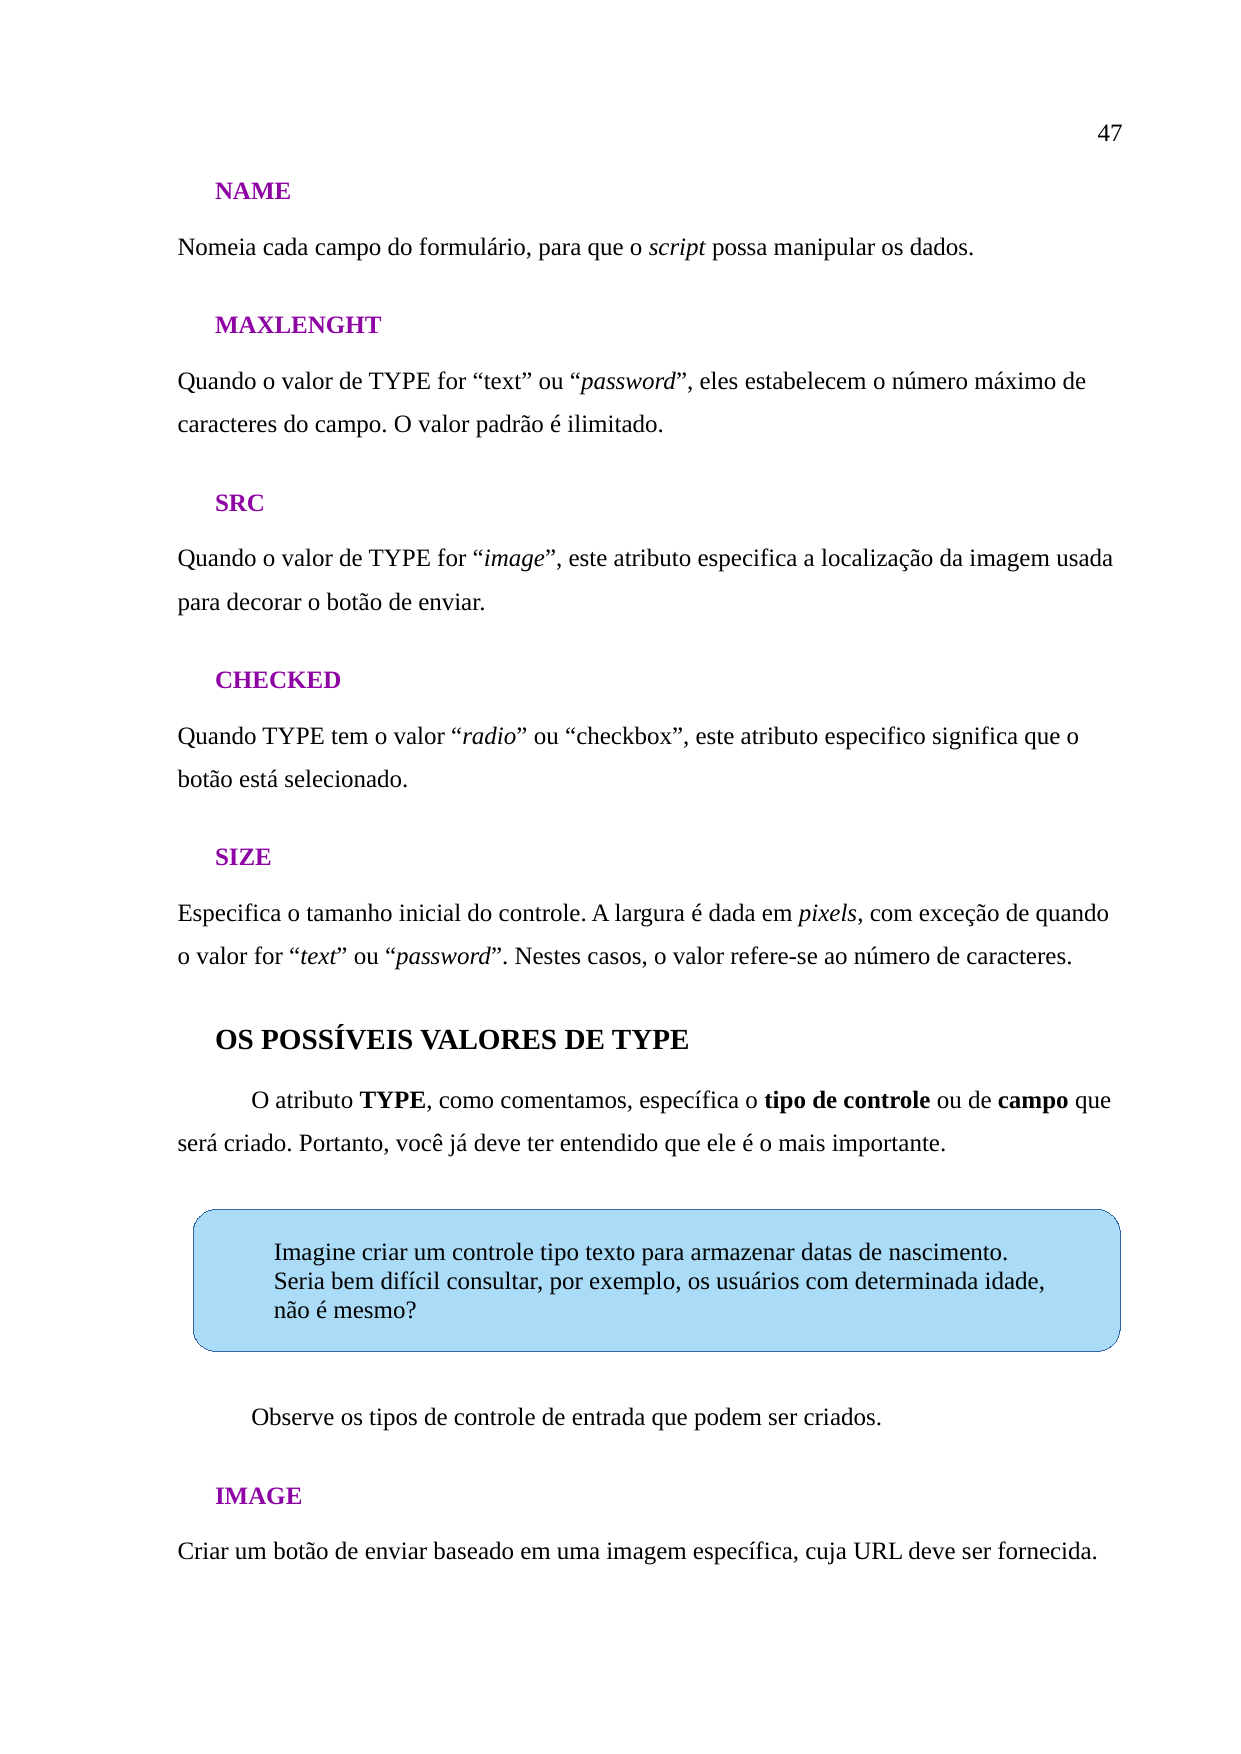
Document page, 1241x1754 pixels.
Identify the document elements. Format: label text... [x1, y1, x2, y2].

text Quando o valor de TYPE for “text” ou “password”, eles estabelecem o número máximo de caracteres do campo. O valor padrão é ilimitado. [177, 366, 1122, 438]
text Quando TYPE tem o valor “radio” ou “checkbox”, este atributo especifico significa que o botão está selecionado. [177, 721, 1122, 793]
subtitle Os possíveis valores de TYPE [215, 1022, 1122, 1056]
subtitle Checked [215, 665, 1122, 694]
text O atributo TYPE, como comentamos, específica o tipo de controle ou de campo que será criado. Portanto, você já deve ter entendido que ele é o mais importante. [177, 1085, 1122, 1157]
text Nomeia cada campo do formulário, para que o script possa manipular os dados. [177, 232, 1122, 261]
subtitle Maxlenght [215, 311, 1122, 339]
subtitle Name [215, 176, 1122, 205]
text Observe os tipos de controle de entrada que podem ser criados. [177, 1402, 1122, 1431]
text Especifica o tamanho inicial do controle. A largura é dada em pixels, com exceção de quando o valor for “text” ou “password”. Nestes casos, o valor refere-se ao número de caracteres. [177, 898, 1122, 970]
subtitle Size [215, 842, 1122, 871]
text Criar um botão de enviar baseado em uma imagem específica, cuja URL deve ser fornecida. [177, 1536, 1122, 1565]
subtitle Image [215, 1481, 1122, 1509]
text Quando o valor de TYPE for “image”, este atributo especifica a localização da imagem usada para decorar o botão de enviar. [177, 543, 1122, 615]
subtitle Src [215, 488, 1122, 517]
